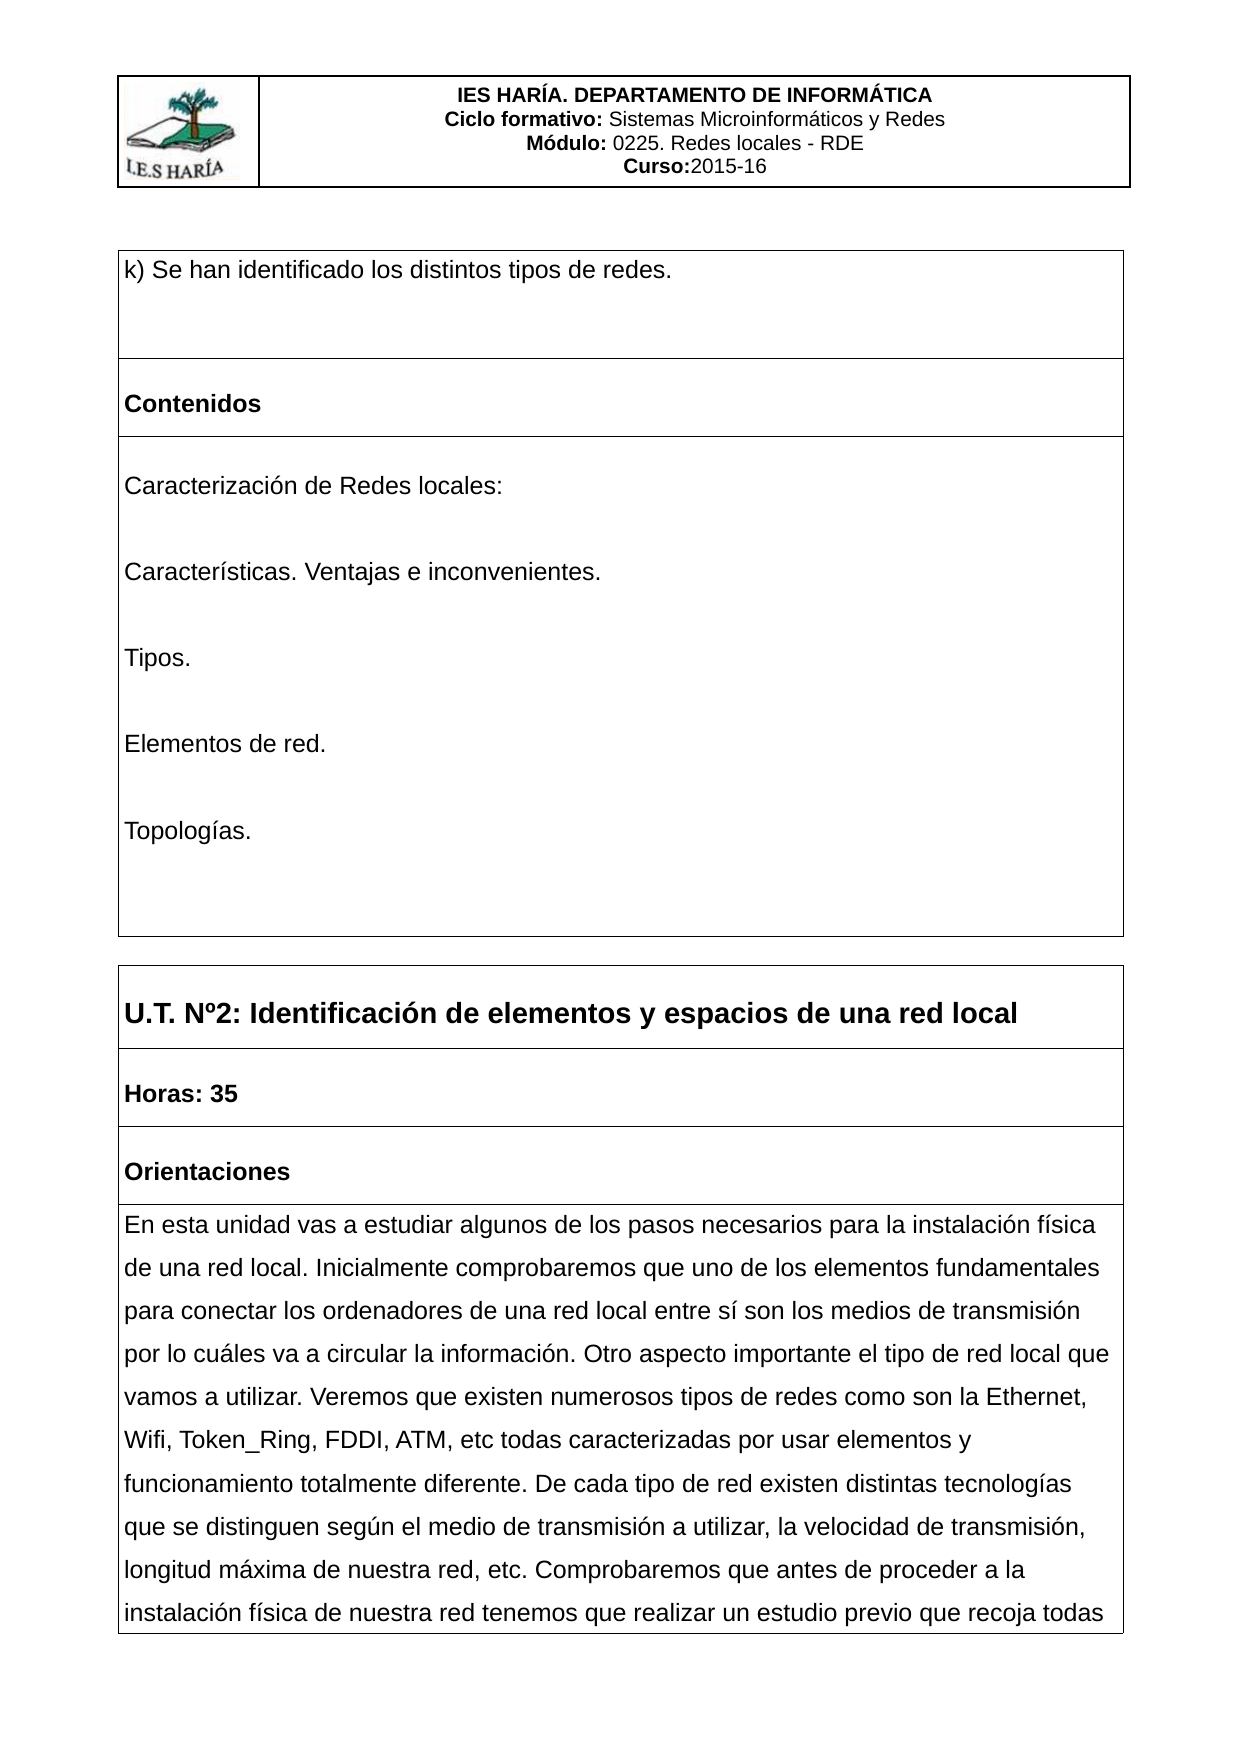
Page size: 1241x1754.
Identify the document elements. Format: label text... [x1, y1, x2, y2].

table_cell Orientaciones [119, 1127, 1123, 1204]
table_cell Horas: 35 [119, 1049, 1123, 1126]
picture [123, 82, 241, 180]
table_cell k) Se han identificado los distintos tipos de redes. [119, 251, 1123, 358]
table_cell Contenidos [119, 359, 1123, 436]
table_header U.T. Nº2: Identificación de elementos y espacios de una red local [119, 966, 1123, 1048]
table_cell Caracterización de Redes locales: Características. Ventajas e inconvenientes. Tipos. Elementos de red. Topologías. [119, 437, 1123, 936]
table_cell En esta unidad vas a estudiar algunos de los pasos necesarios para la instalación física de una red local. Inicialmente comprobaremos que uno de los elementos fundamentales para conectar los ordenadores de una red local entre sí son los medios de transmisión por lo cuáles va a circular la información. Otro aspecto importante el tipo de red local que vamos a utilizar. Veremos que existen numerosos tipos de redes como son la Ethernet, Wifi, Token_Ring, FDDI, ATM, etc todas caracterizadas por usar elementos y funcionamiento totalmente diferente. De cada tipo de red existen distintas tecnologías que se distinguen según el medio de transmisión a utilizar, la velocidad de transmisión, longitud máxima de nuestra red, etc. Comprobaremos que antes de proceder a la instalación física de nuestra red tenemos que realizar un estudio previo que recoja todas [119, 1205, 1123, 1632]
